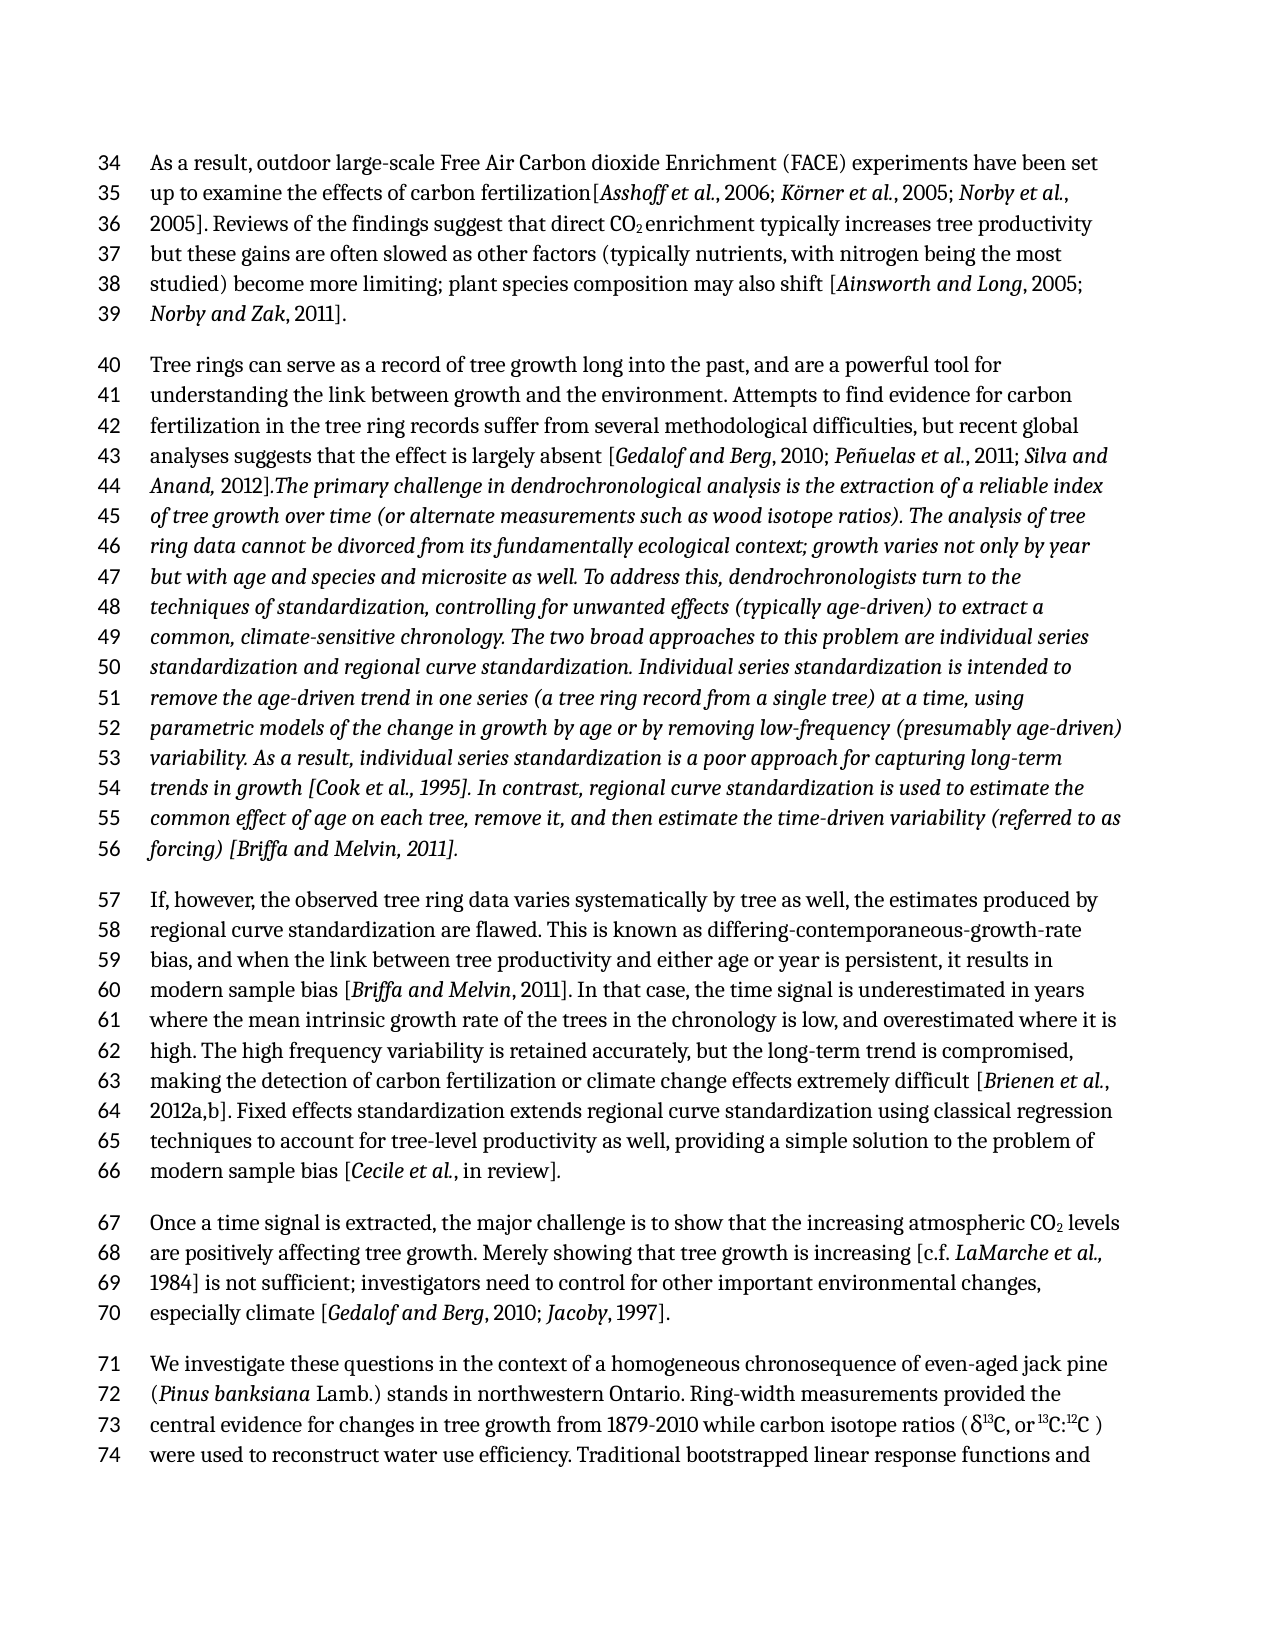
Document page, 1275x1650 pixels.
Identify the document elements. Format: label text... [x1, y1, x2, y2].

text Once a time signal is extracted, the major challenge is to show that the increasing atmospheric CO2 levels are positively affecting tree growth. Merely showing that tree growth is increasing [c.f. LaMarche et al., 1984] is not sufficient; investigators need to control for other important environmental changes, especially climate [Gedalof and Berg, 2010; Jacoby, 1997]. [150, 1209, 1125, 1326]
text If, however, the observed tree ring data varies systematically by tree as well, the estimates produced by regional curve standardization are flawed. This is known as differing-contemporaneous-growth-rate bias, and when the link between tree productivity and either age or year is persistent, it results in modern sample bias [Briffa and Melvin, 2011]. In that case, the time signal is underestimated in years where the mean intrinsic growth rate of the trees in the chronology is low, and overestimated where it is high. The high frequency variability is retained accurately, but the long-term trend is compromised, making the detection of carbon fertilization or climate change effects extremely difficult [Brienen et al., 2012a,b]. Fixed effects standardization extends regional curve standardization using classical regression techniques to account for tree-level productivity as well, providing a simple solution to the problem of modern sample bias [Cecile et al., in review]. [150, 886, 1125, 1185]
text Tree rings can serve as a record of tree growth long into the past, and are a powerful tool for understanding the link between growth and the environment. Attempts to find evidence for carbon fertilization in the tree ring records suffer from several methodological difficulties, but recent global analyses suggests that the effect is largely absent [Gedalof and Berg, 2010; Peñuelas et al., 2011; Silva and Anand, 2012].The primary challenge in dendrochronological analysis is the extraction of a reliable index of tree growth over time (or alternate measurements such as wood isotope ratios). The analysis of tree ring data cannot be divorced from its fundamentally ecological context; growth varies not only by year but with age and species and microsite as well. To address this, dendrochronologists turn to the techniques of standardization, controlling for unwanted effects (typically age-driven) to extract a common, climate-sensitive chronology. The two broad approaches to this problem are individual series standardization and regional curve standardization. Individual series standardization is intended to remove the age-driven trend in one series (a tree ring record from a single tree) at a time, using parametric models of the change in growth by age or by removing low-frequency (presumably age-driven) variability. As a result, individual series standardization is a poor approach for capturing long-term trends in growth [Cook et al., 1995]. In contrast, regional curve standardization is used to estimate the common effect of age on each tree, remove it, and then estimate the time-driven variability (referred to as forcing) [Briffa and Melvin, 2011]. [150, 352, 1125, 862]
text As a result, outdoor large-scale Free Air Carbon dioxide Enrichment (FACE) experiments have been set up to examine the effects of carbon fertilization[Asshoff et al., 2006; Körner et al., 2005; Norby et al., 2005]. Reviews of the findings suggest that direct CO2 enrichment typically increases tree productivity but these gains are often slowed as other factors (typically nutrients, with nitrogen being the most studied) become more limiting; plant species composition may also shift [Ainsworth and Long, 2005; Norby and Zak, 2011]. [150, 150, 1125, 327]
text We investigate these questions in the context of a homogeneous chronosequence of even-aged jack pine (Pinus banksiana Lamb.) stands in northwestern Ontario. Ring-width measurements provided the central evidence for changes in tree growth from 1879-2010 while carbon isotope ratios (δ13C, or 13C:12C ) were used to reconstruct water use efficiency. Traditional bootstrapped linear response functions and [150, 1351, 1125, 1468]
